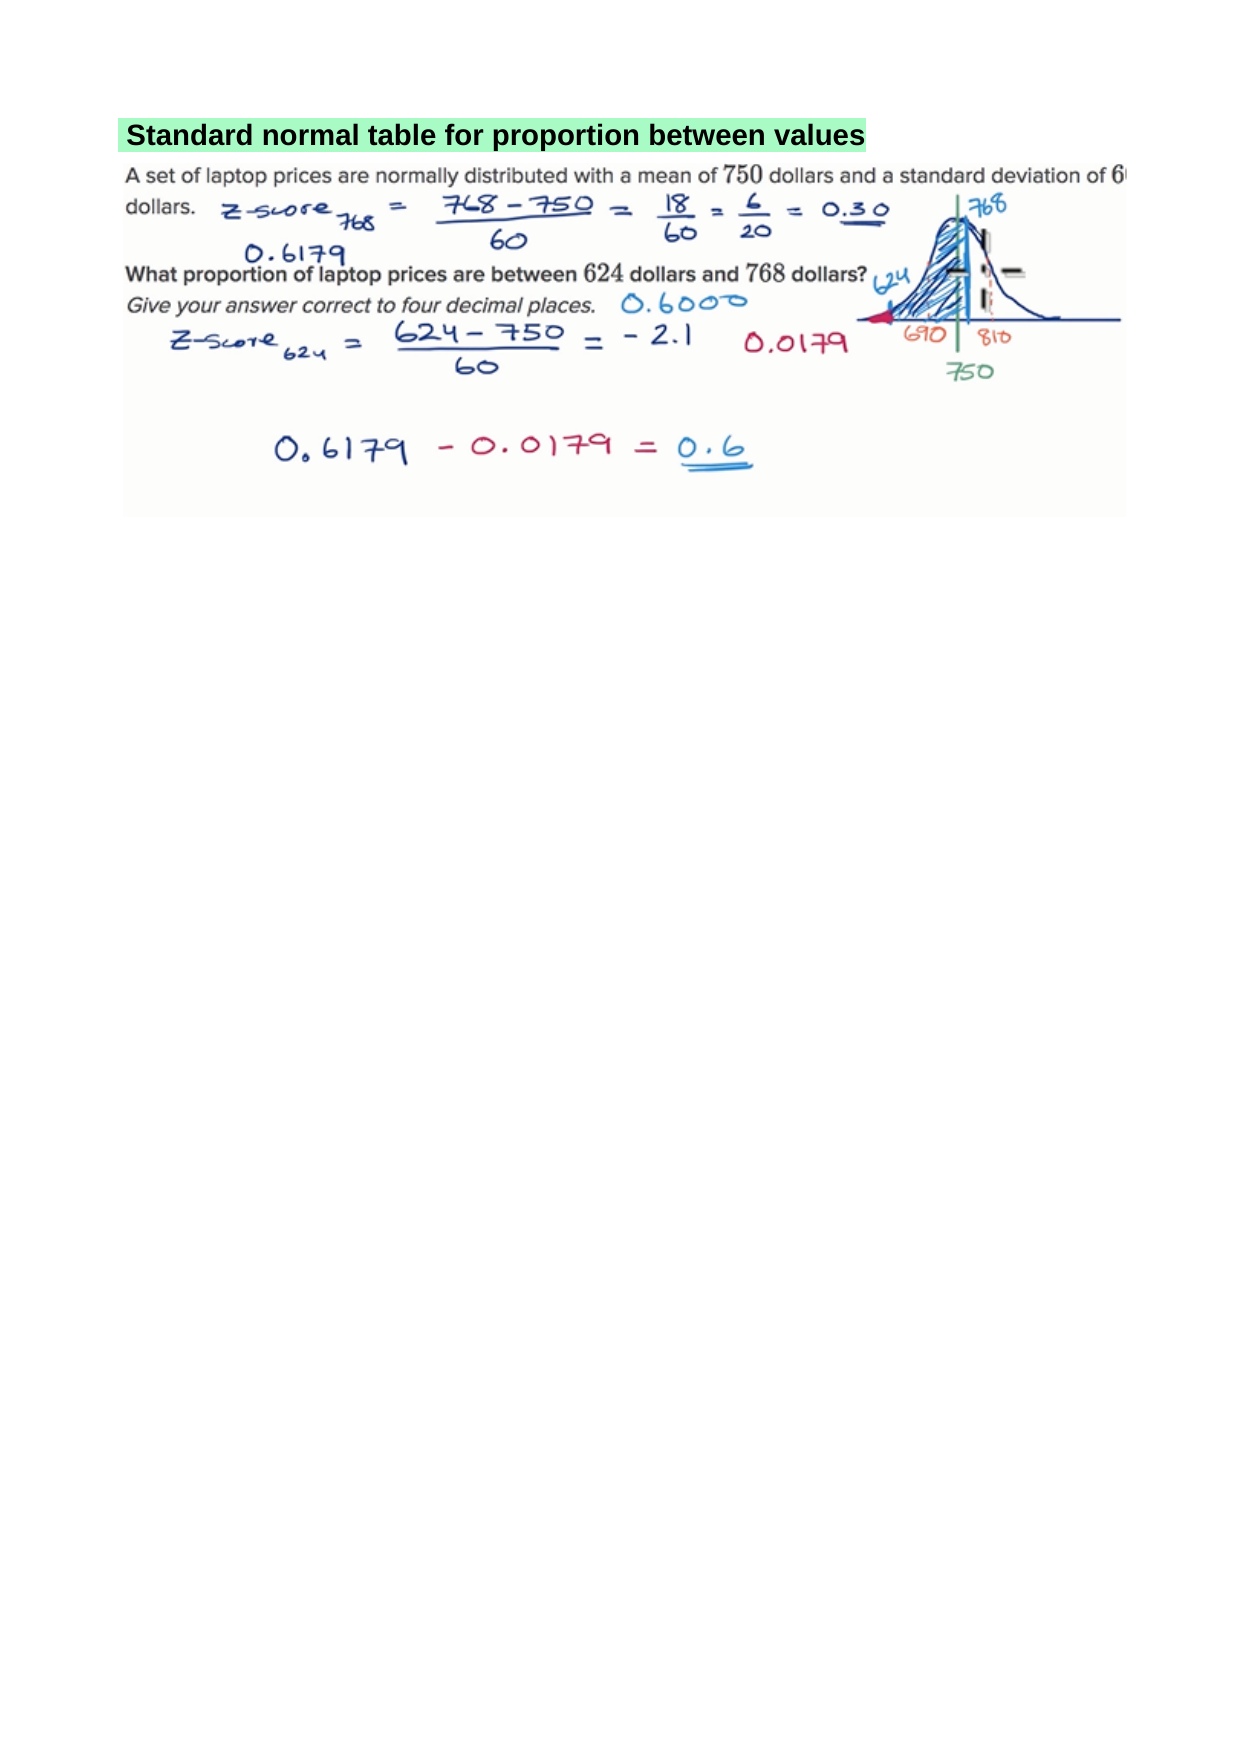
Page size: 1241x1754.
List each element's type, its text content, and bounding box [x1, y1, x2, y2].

picture [122, 163, 1127, 517]
subtitle Standard normal table for proportion between values [866, 118, 1122, 152]
